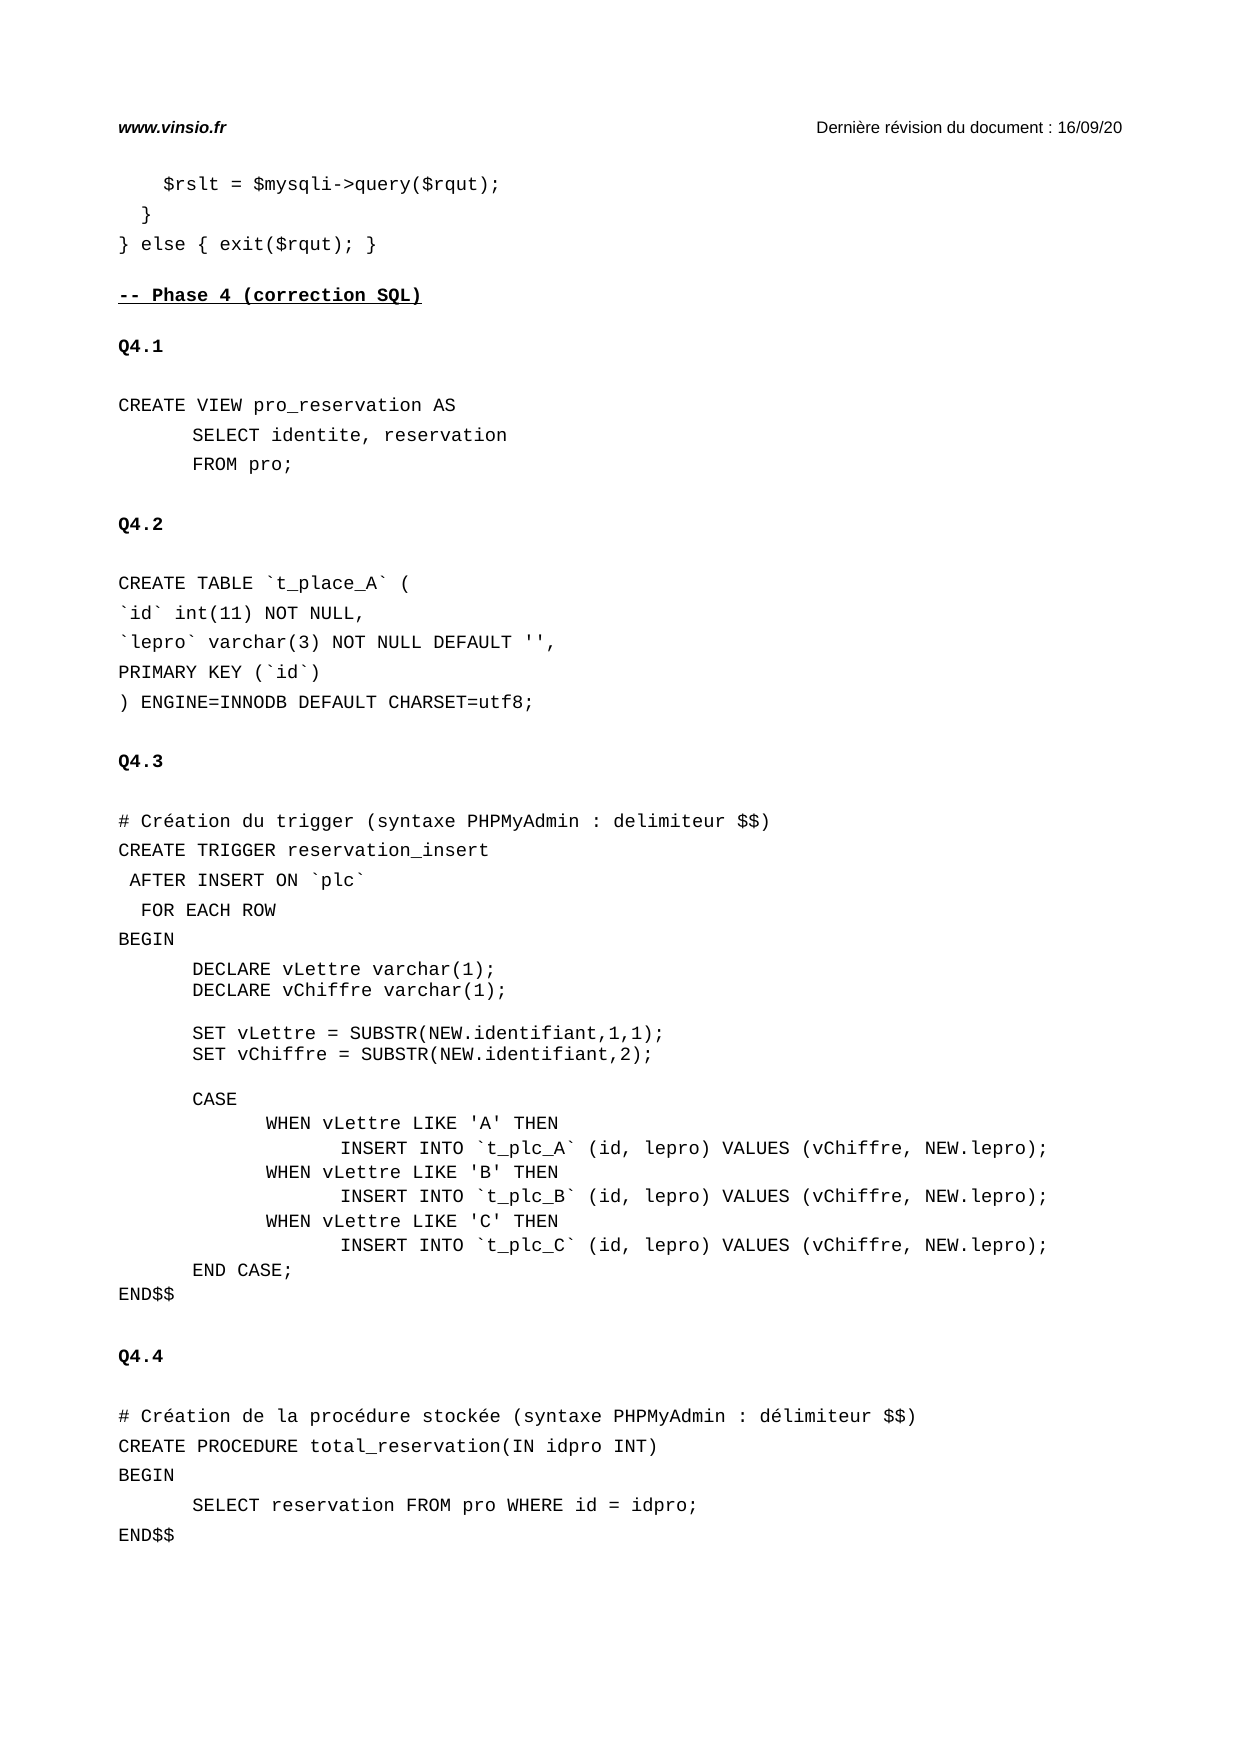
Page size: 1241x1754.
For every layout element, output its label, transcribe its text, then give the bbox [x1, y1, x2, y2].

text INSERT INTO `t_plc_A` (id, lepro) VALUES (vChiffre, NEW.lepro); [118, 1138, 1122, 1160]
text Q4.1 [118, 328, 1122, 358]
text $rslt = $mysqli->query($rqut); } } else { exit($rqut); } [118, 167, 1122, 256]
text CREATE TRIGGER reservation_insert [118, 833, 1122, 862]
text END$$ [118, 1517, 1122, 1547]
text # Création du trigger (syntaxe PHPMyAdmin : delimiteur $$) [118, 803, 1122, 833]
text ) ENGINE=INNODB DEFAULT CHARSET=utf8; [118, 684, 1122, 714]
text CREATE PROCEDURE total_reservation(IN idpro INT) [118, 1428, 1122, 1458]
text AFTER INSERT ON `plc` [118, 862, 1122, 892]
text DECLARE vLettre varchar(1); [118, 951, 1122, 981]
text `id` int(11) NOT NULL, [118, 595, 1122, 625]
text # Création de la procédure stockée (syntaxe PHPMyAdmin : délimiteur $$) [118, 1398, 1122, 1428]
text PRIMARY KEY (`id`) [118, 654, 1122, 684]
text END CASE; [118, 1260, 1122, 1282]
text Q4.3 [118, 744, 1122, 773]
text `lepro` varchar(3) NOT NULL DEFAULT '', [118, 625, 1122, 654]
text Q4.4 [118, 1339, 1122, 1368]
text WHEN vLettre LIKE 'C' THEN [118, 1212, 1122, 1233]
text BEGIN [118, 922, 1122, 951]
text FROM pro; [118, 447, 1122, 476]
text END$$ [118, 1285, 1122, 1306]
text -- Phase 4 (correction SQL) [118, 286, 1122, 307]
text WHEN vLettre LIKE 'B' THEN [118, 1163, 1122, 1184]
text FOR EACH ROW [118, 892, 1122, 922]
text CASE [118, 1090, 1122, 1111]
text SET vLettre = SUBSTR(NEW.identifiant,1,1); [118, 1024, 1122, 1045]
text BEGIN [118, 1458, 1122, 1487]
text SELECT reservation FROM pro WHERE id = idpro; [118, 1487, 1122, 1517]
text SET vChiffre = SUBSTR(NEW.identifiant,2); [118, 1045, 1122, 1066]
text INSERT INTO `t_plc_C` (id, lepro) VALUES (vChiffre, NEW.lepro); [118, 1236, 1122, 1257]
text INSERT INTO `t_plc_B` (id, lepro) VALUES (vChiffre, NEW.lepro); [118, 1187, 1122, 1208]
text CREATE TABLE `t_place_A` ( [118, 566, 1122, 595]
text WHEN vLettre LIKE 'A' THEN [118, 1114, 1122, 1135]
text CREATE VIEW pro_reservation AS [118, 387, 1122, 417]
text Q4.2 [118, 506, 1122, 536]
text SELECT identite, reservation [118, 417, 1122, 447]
text DECLARE vChiffre varchar(1); [118, 981, 1122, 1002]
